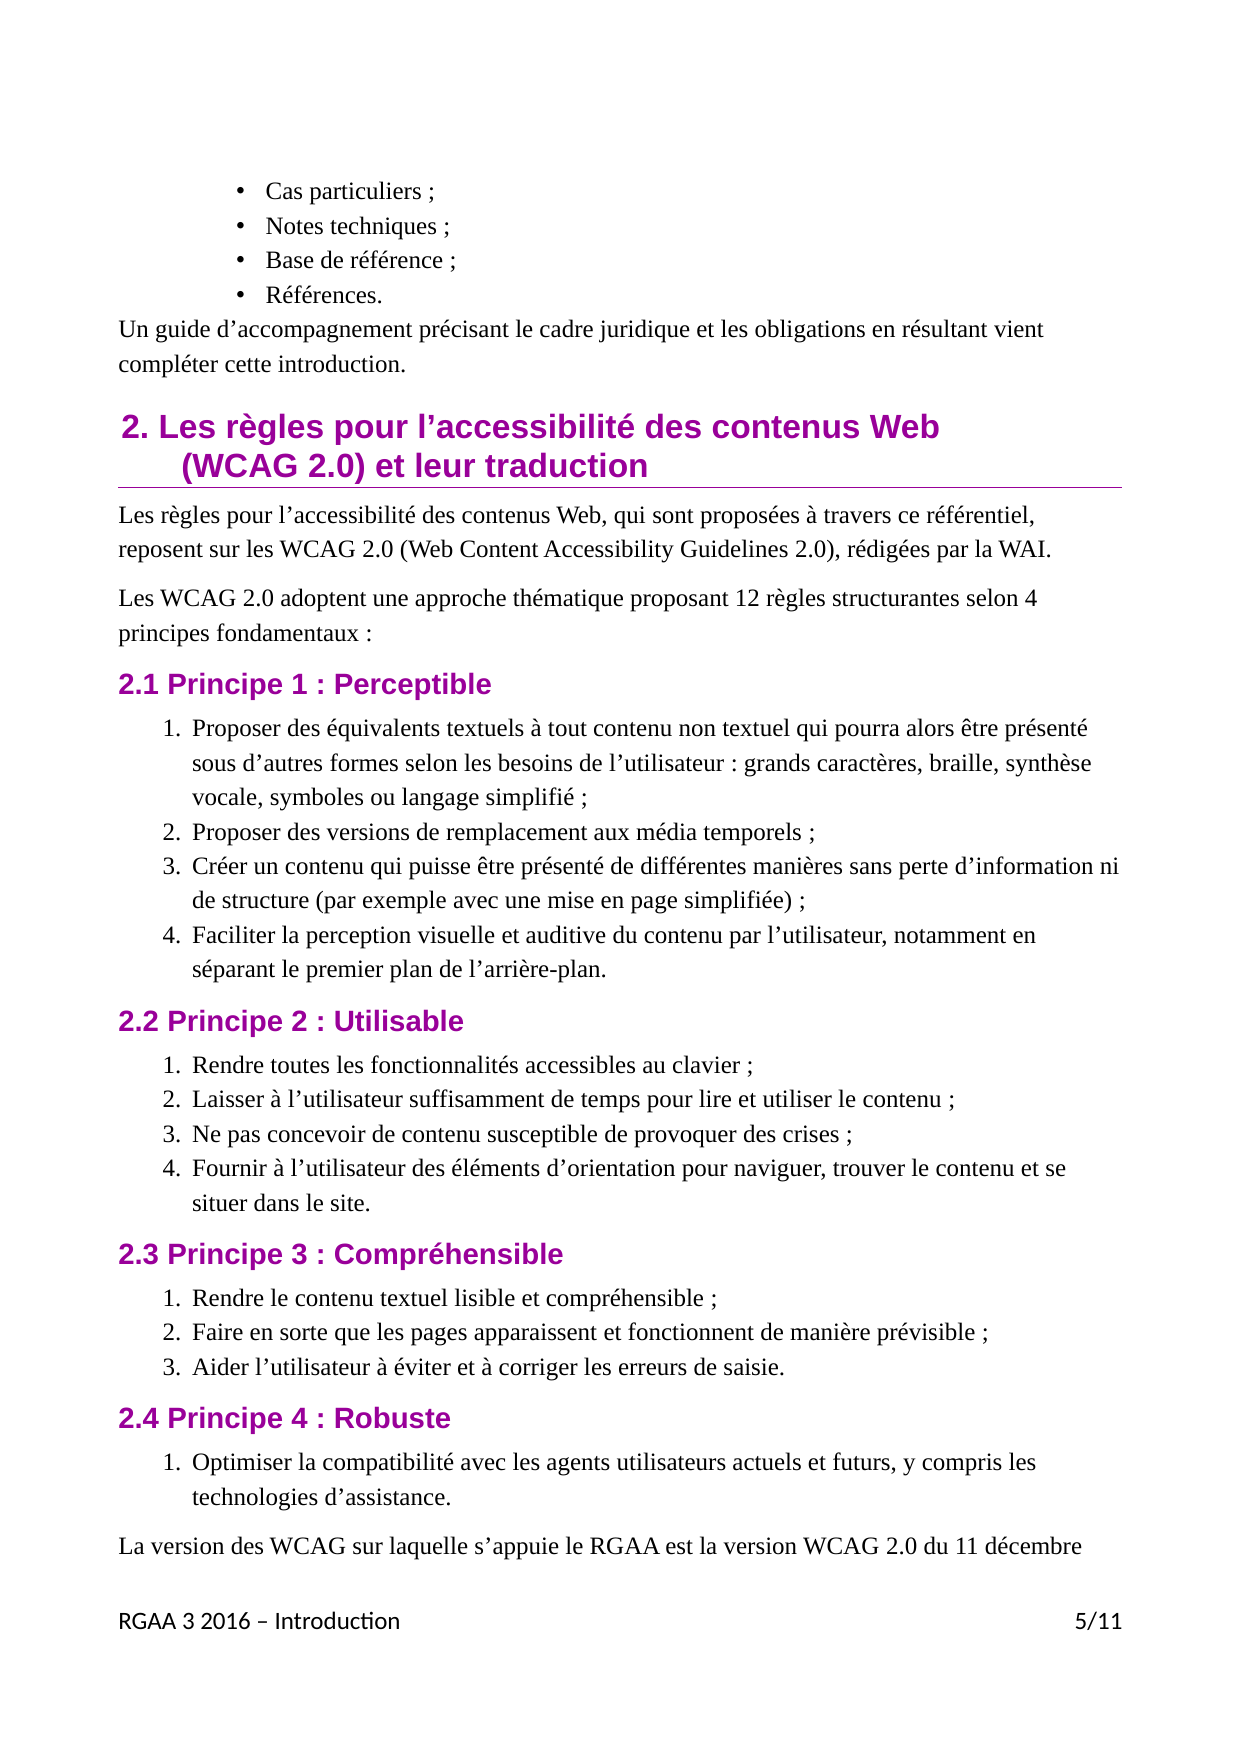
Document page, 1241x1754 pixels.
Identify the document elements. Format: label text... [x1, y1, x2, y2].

list Fournir à l’utilisateur des éléments d’orientation pour naviguer, trouver le contenu et se situer dans le site. [162, 1153, 1122, 1216]
list Faciliter la perception visuelle et auditive du contenu par l’utilisateur, notamment en séparant le premier plan de l’arrière-plan. [162, 920, 1122, 983]
subtitle 2.2 Principe 2 : Utilisable [118, 1003, 1122, 1037]
list Faire en sorte que les pages apparaissent et fonctionnent de manière prévisible ; [162, 1317, 1122, 1346]
list Proposer des équivalents textuels à tout contenu non textuel qui pourra alors être présenté sous d’autres formes selon les besoins de l’utilisateur : grands caractères, braille, synthèse vocale, symboles ou langage simplifié ; [162, 713, 1122, 811]
list Notes techniques ; [236, 211, 1122, 239]
list Proposer des versions de remplacement aux média temporels ; [162, 817, 1122, 845]
text Un guide d’accompagnement précisant le cadre juridique et les obligations en résultant vient compléter cette introduction. [118, 314, 1122, 377]
list Cas particuliers ; [236, 176, 1122, 205]
subtitle 2.1 Principe 1 : Perceptible [118, 667, 1122, 701]
list Optimiser la compatibilité avec les agents utilisateurs actuels et futurs, y compris les technologies d’assistance. [162, 1447, 1122, 1511]
list Laisser à l’utilisateur suffisamment de temps pour lire et utiliser le contenu ; [162, 1084, 1122, 1113]
list Ne pas concevoir de contenu susceptible de provoquer des crises ; [162, 1119, 1122, 1147]
text Les règles pour l’accessibilité des contenus Web, qui sont proposées à travers ce référentiel, reposent sur les WCAG 2.0 (Web Content Accessibility Guidelines 2.0), rédigées par la WAI. [118, 500, 1122, 563]
list Aider l’utilisateur à éviter et à corriger les erreurs de saisie. [162, 1352, 1122, 1381]
list Rendre toutes les fonctionnalités accessibles au clavier ; [162, 1050, 1122, 1078]
subtitle 2.3 Principe 3 : Compréhensible [118, 1237, 1122, 1271]
list Rendre le contenu textuel lisible et compréhensible ; [162, 1283, 1122, 1312]
text La version des WCAG sur laquelle s’appuie le RGAA est la version WCAG 2.0 du 11 décembre [118, 1531, 1122, 1559]
subtitle 2. Les règles pour l’accessibilité des contenus Web (WCAG 2.0) et leur traduction [118, 404, 1122, 487]
text Les WCAG 2.0 adoptent une approche thématique proposant 12 règles structurantes selon 4 principes fondamentaux : [118, 583, 1122, 647]
subtitle 2.4 Principe 4 : Robuste [118, 1401, 1122, 1435]
list Créer un contenu qui puisse être présenté de différentes manières sans perte d’information ni de structure (par exemple avec une mise en page simplifiée) ; [162, 851, 1122, 914]
list Références. [236, 280, 1122, 308]
list Base de référence ; [236, 245, 1122, 274]
